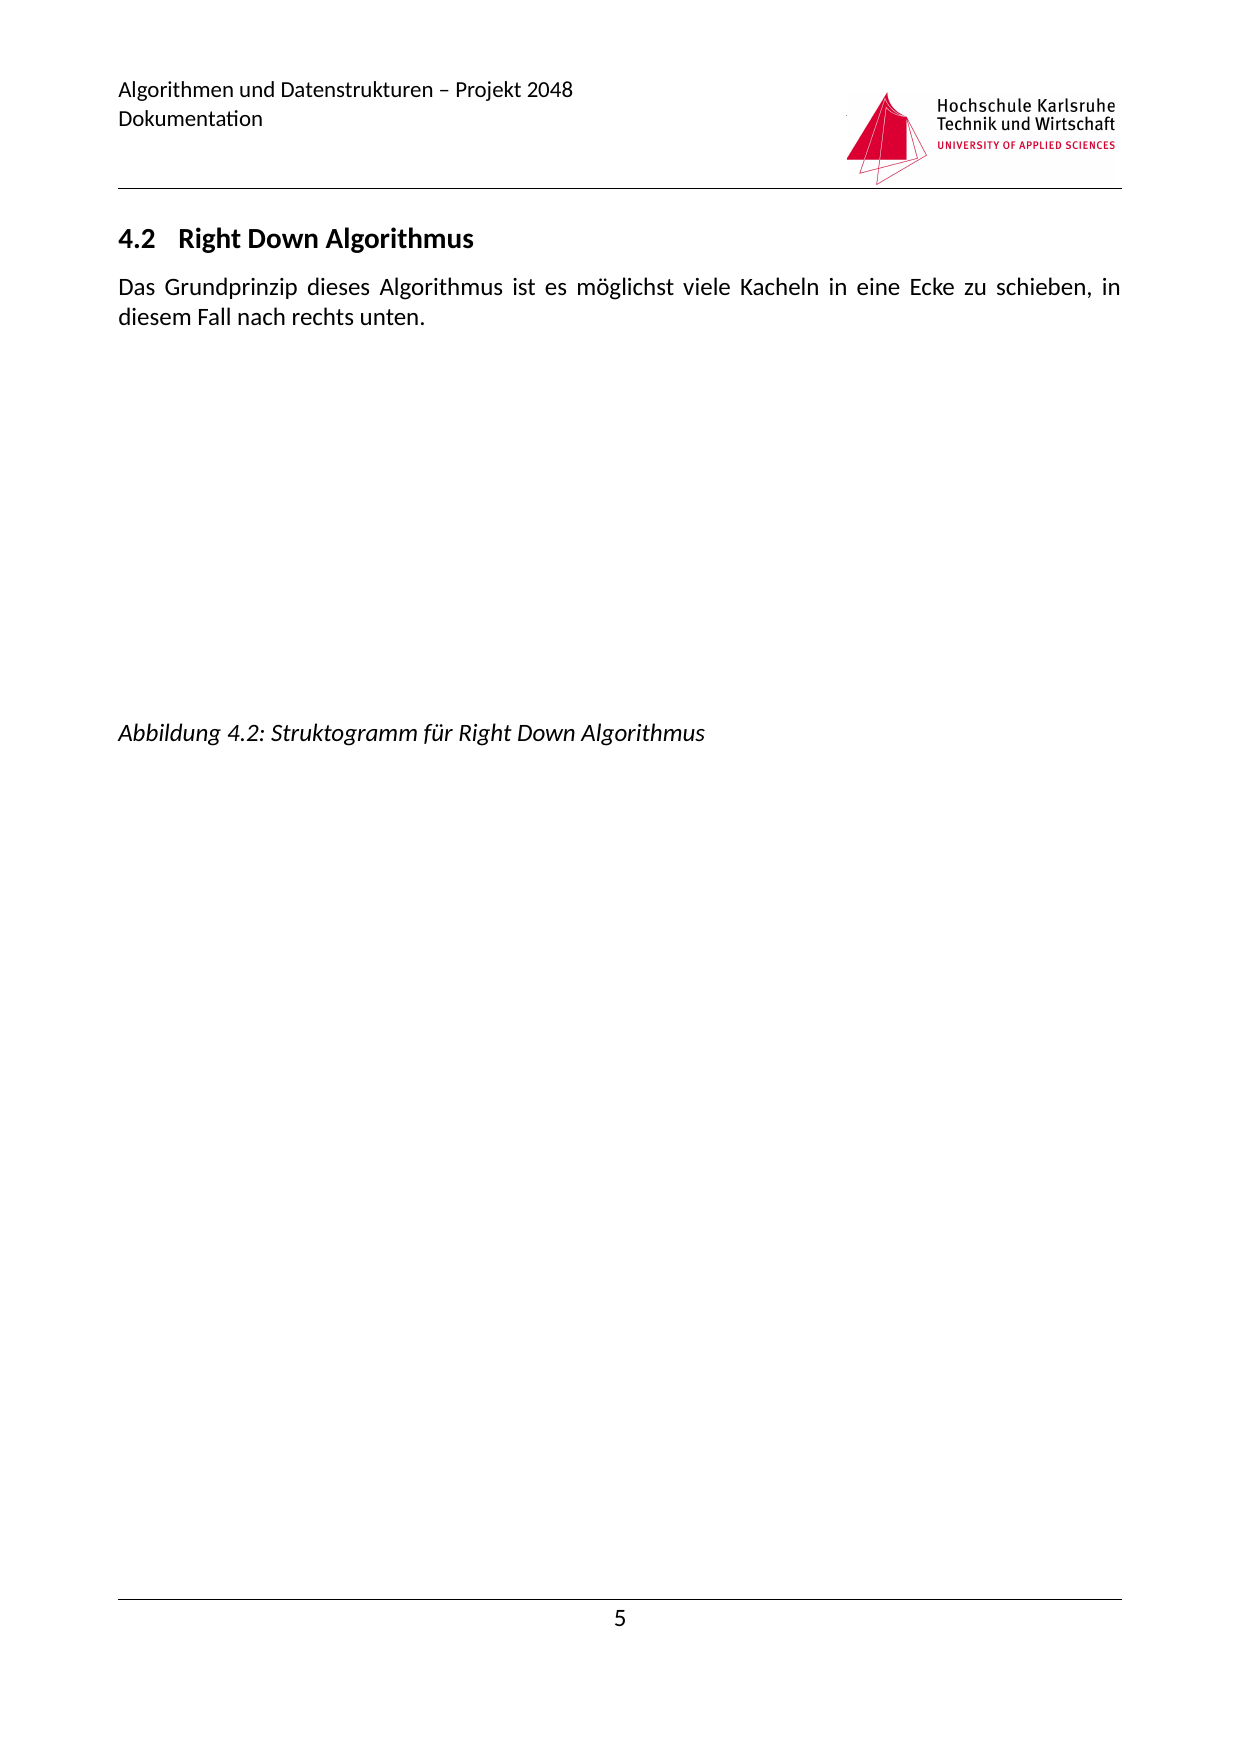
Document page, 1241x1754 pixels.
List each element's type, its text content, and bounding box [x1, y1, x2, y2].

subtitle Right Down Algorithmus [118, 220, 1122, 256]
text Abbildung 4.2: Struktogramm für Right Down Algorithmus [118, 359, 1122, 748]
picture [846, 92, 1115, 185]
text Das Grundprinzip dieses Algorithmus ist es möglichst viele Kacheln in eine Ecke zu schieben, in diesem Fall nach rechts unten. [118, 271, 1122, 332]
